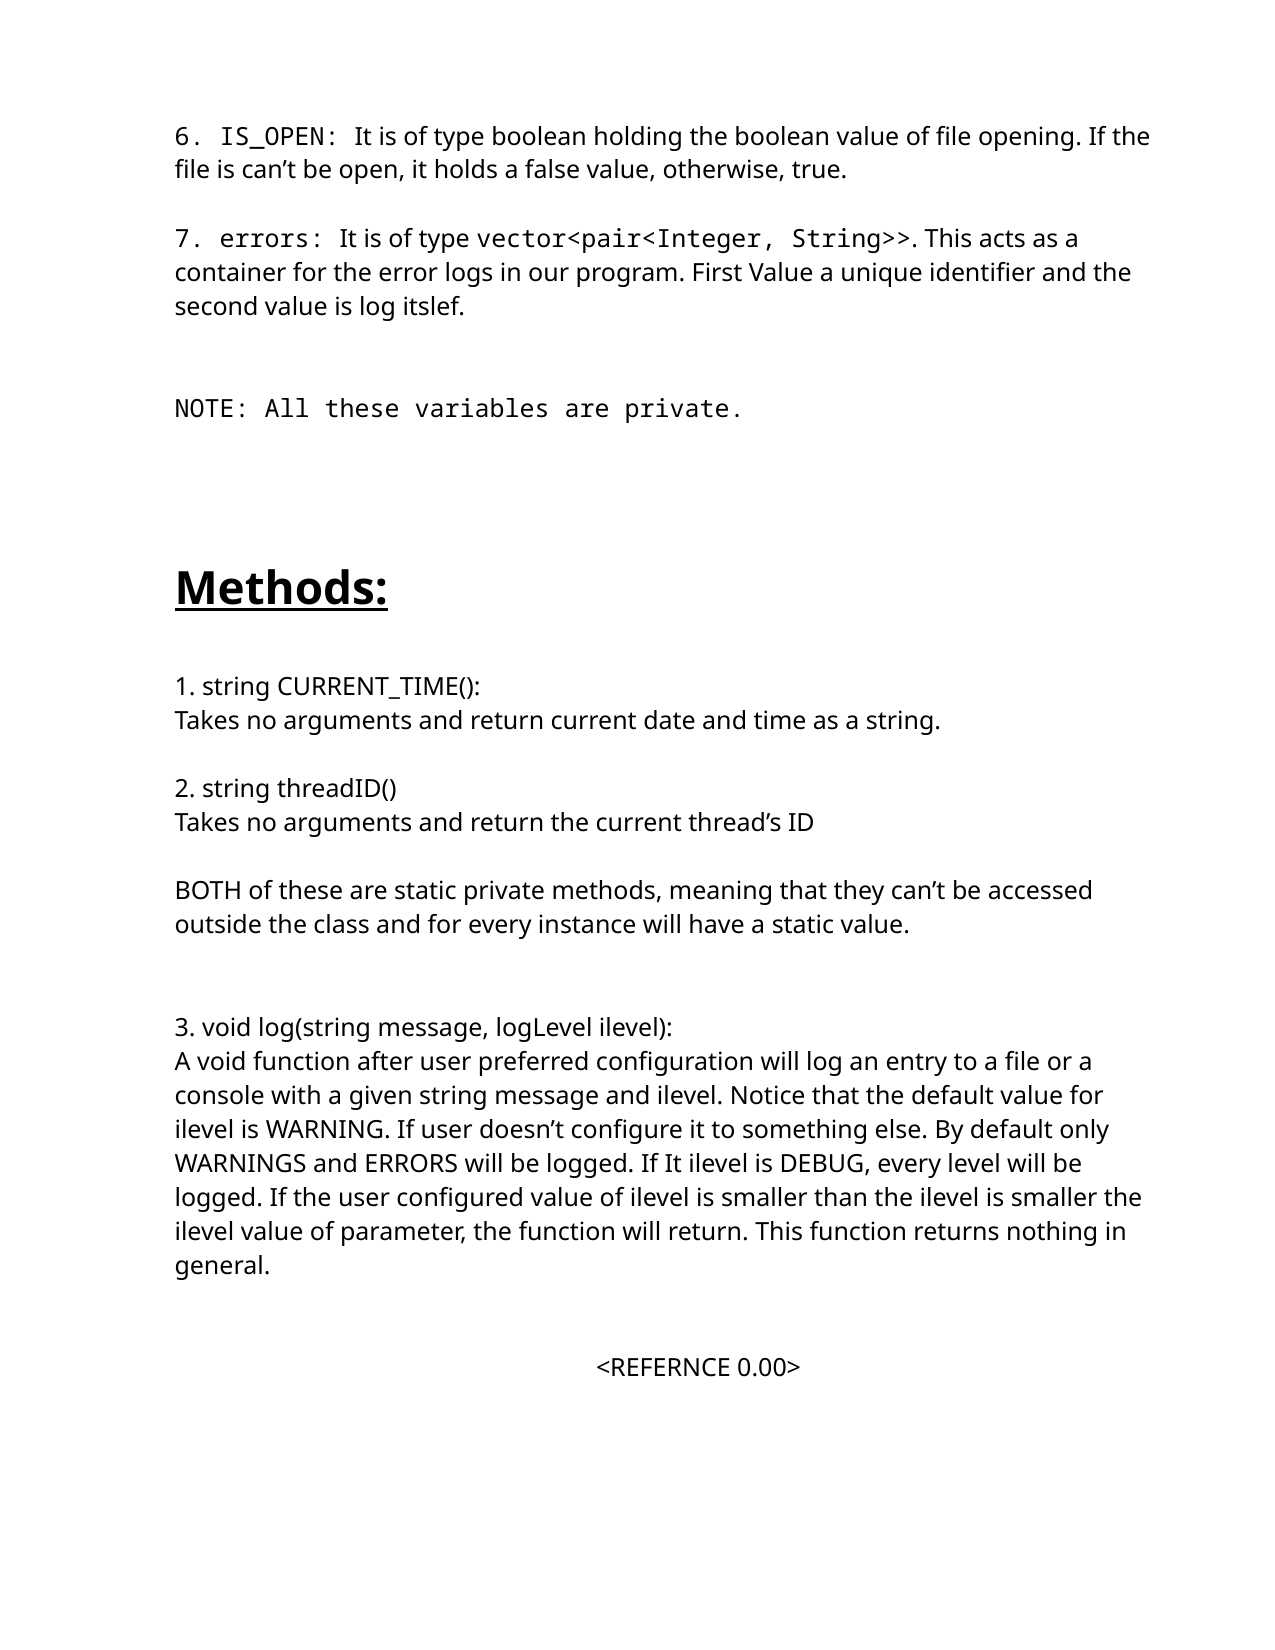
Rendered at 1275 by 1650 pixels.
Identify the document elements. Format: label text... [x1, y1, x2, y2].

text NOTE: All these variables are private. [174, 391, 1157, 425]
text 1. string CURRENT_TIME(): [174, 669, 1157, 703]
text 3. void log(string message, logLevel ilevel): [174, 1009, 1157, 1043]
text Takes no arguments and return the current thread’s ID [174, 805, 1157, 839]
text A void function after user preferred configuration will log an entry to a file or a console with a given string message and ilevel. Notice that the default value for ilevel is WARNING. If user doesn’t configure it to something else. By default only WARNINGS and ERRORS will be logged. If It ilevel is DEBUG, every level will be logged. If the user configured value of ilevel is smaller than the ilevel is smaller the ilevel value of parameter, the function will return. This function returns nothing in general. [174, 1043, 1157, 1282]
text Takes no arguments and return current date and time as a string. [174, 703, 1157, 737]
text <REFERNCE 0.00> [174, 1350, 1157, 1384]
text BOTH of these are static private methods, meaning that they can’t be accessed outside the class and for every instance will have a static value. [174, 873, 1157, 941]
text 7. errors: It is of type vector<pair<Integer, String>>. This acts as a container for the error logs in our program. First Value a unique identifier and the second value is log itslef. [174, 220, 1157, 322]
text Methods: [174, 555, 1157, 618]
text 6. IS_OPEN: It is of type boolean holding the boolean value of file opening. If the file is can’t be open, it holds a false value, otherwise, true. [174, 118, 1157, 186]
text 2. string threadID() [174, 771, 1157, 805]
